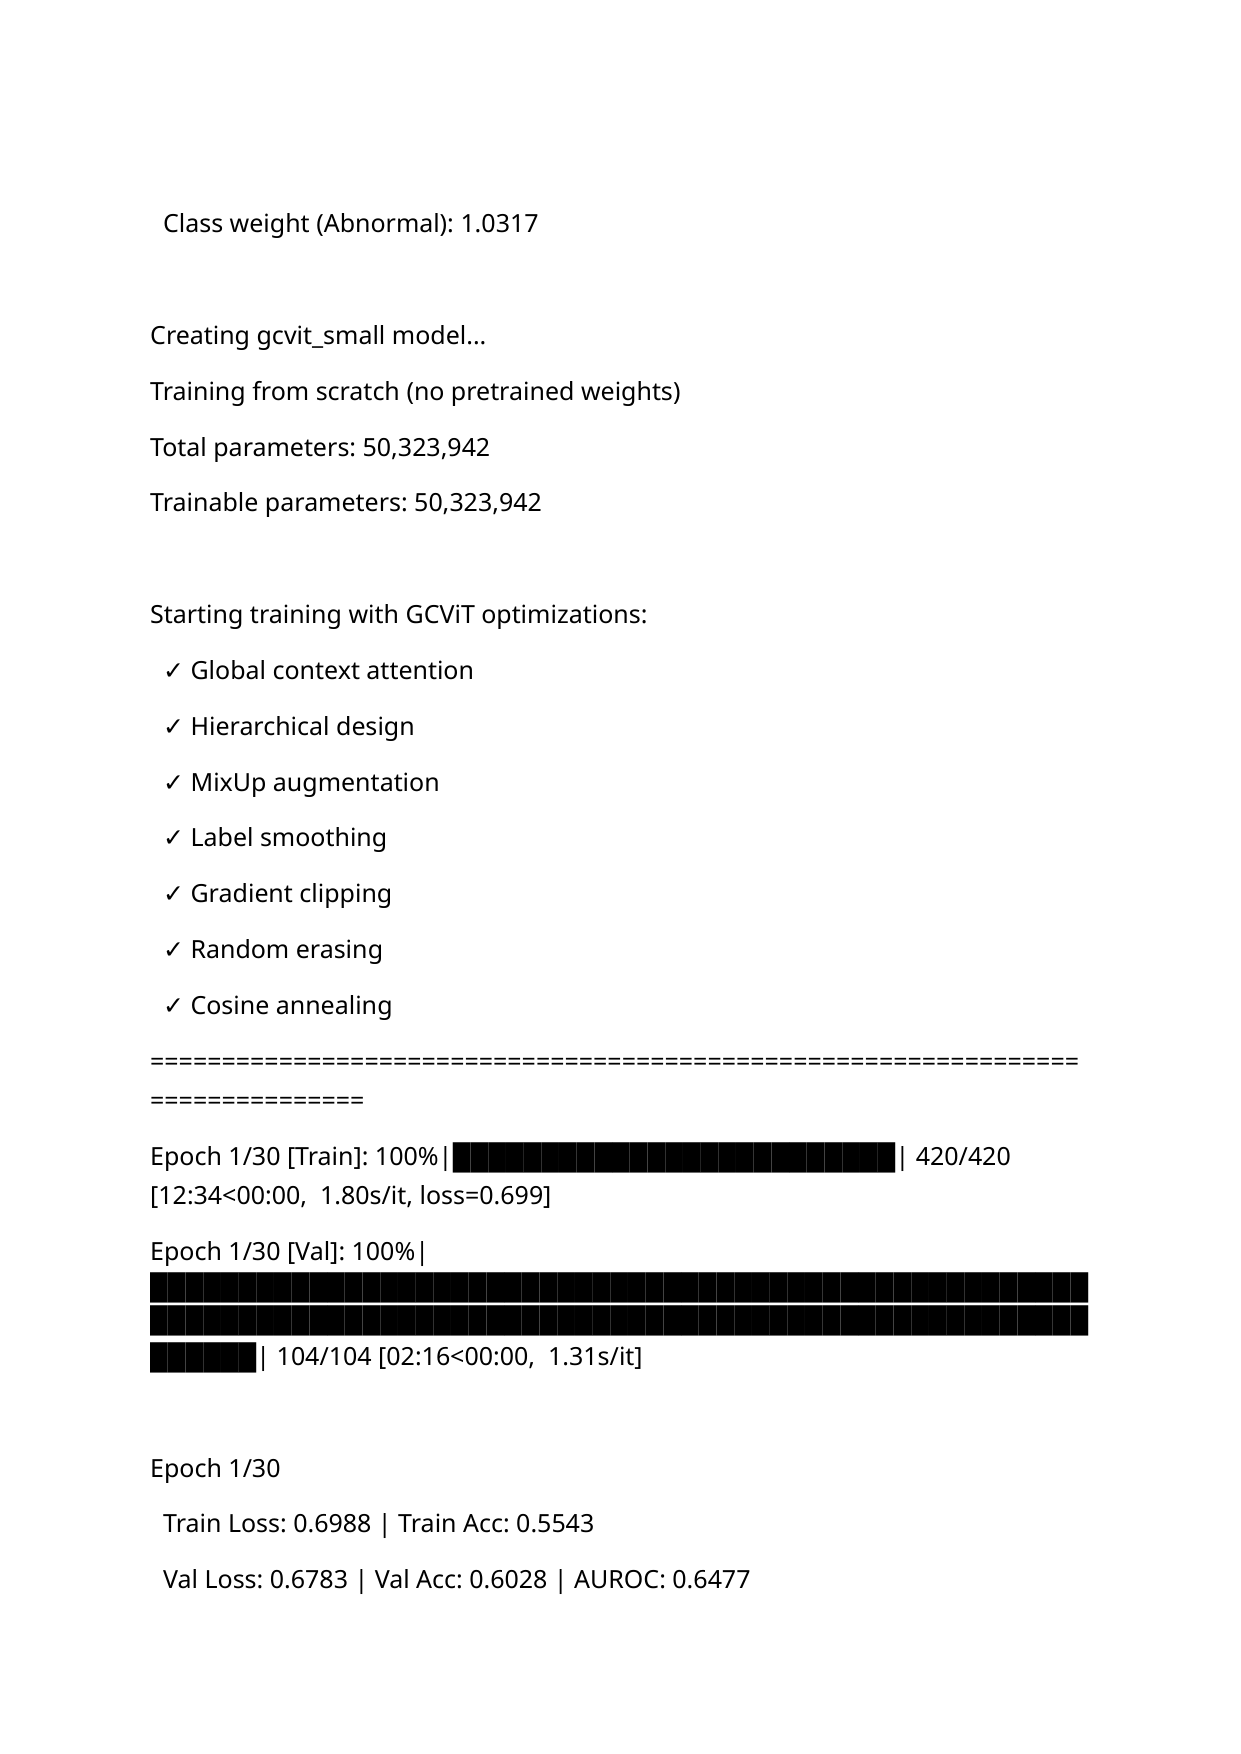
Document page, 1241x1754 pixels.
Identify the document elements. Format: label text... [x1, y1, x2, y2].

text Epoch 1/30 [Val]: 100%|████████████████████████████████████████████████████████████████████████████████████████████████████████████████| 104/104 [02:16<00:00, 1.31s/it] [150, 1233, 1090, 1373]
text ✓ Gradient clipping [150, 876, 1090, 910]
text Train Loss: 0.6988 | Train Acc: 0.5543 [150, 1506, 1090, 1540]
text Trainable parameters: 50,323,942 [150, 485, 1090, 519]
text ================================================================================ [150, 1043, 1090, 1117]
text Training from scratch (no pretrained weights) [150, 373, 1090, 407]
text ✓ Hierarchical design [150, 708, 1090, 742]
text Val Loss: 0.6783 | Val Acc: 0.6028 | AUROC: 0.6477 [150, 1562, 1090, 1596]
text Total parameters: 50,323,942 [150, 429, 1090, 463]
text ✓ Label smoothing [150, 820, 1090, 854]
text Starting training with GCViT optimizations: [150, 597, 1090, 631]
text ✓ Random erasing [150, 932, 1090, 966]
text ✓ Cosine annealing [150, 987, 1090, 1022]
text Creating gcvit_small model... [150, 317, 1090, 352]
text Epoch 1/30 [Train]: 100%|█████████████████████████| 420/420 [12:34<00:00, 1.80s/it, loss=0.699] [150, 1138, 1090, 1212]
text ✓ Global context attention [150, 652, 1090, 687]
text Epoch 1/30 [150, 1450, 1090, 1484]
text Class weight (Abnormal): 1.0317 [150, 206, 1090, 240]
text ✓ MixUp augmentation [150, 764, 1090, 798]
